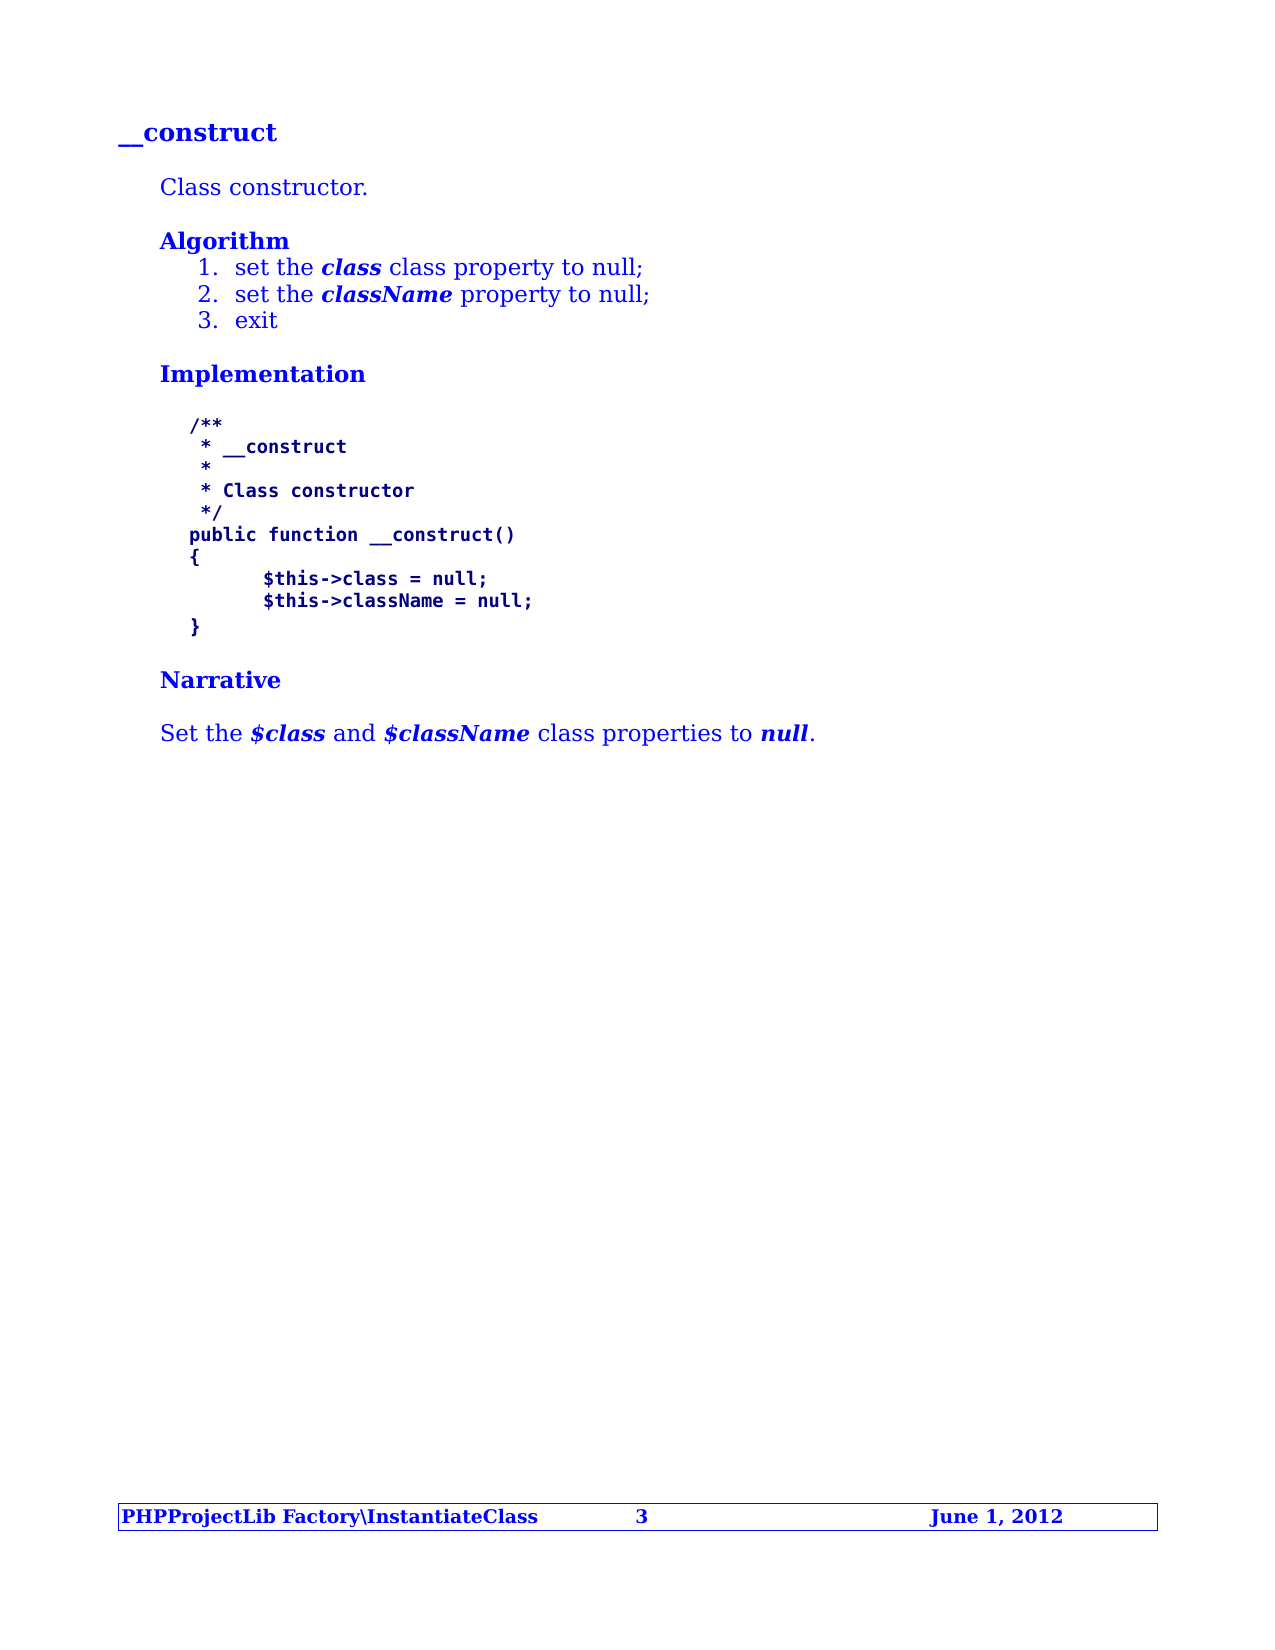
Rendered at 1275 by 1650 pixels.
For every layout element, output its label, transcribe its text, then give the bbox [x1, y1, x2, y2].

list * __construct [189, 436, 1157, 458]
list set the class class property to null; [197, 254, 1157, 281]
list * Class constructor [189, 480, 1157, 502]
list set the className property to null; [197, 281, 1157, 308]
list } [189, 611, 1157, 640]
title __construct [118, 118, 1157, 147]
text Set the $class and $className class properties to null. [159, 720, 1157, 747]
list public function __construct() [189, 524, 1157, 546]
text Algorithm [159, 227, 1157, 254]
list $this->className = null; [189, 589, 1157, 611]
list * [189, 458, 1157, 480]
text Class constructor. [159, 174, 1157, 201]
list $this->class = null; [189, 568, 1157, 589]
text Implementation [159, 361, 1157, 388]
list { [189, 546, 1157, 568]
text Narrative [159, 667, 1157, 693]
list /** [189, 414, 1157, 436]
list exit [197, 308, 1157, 334]
list */ [189, 502, 1157, 524]
